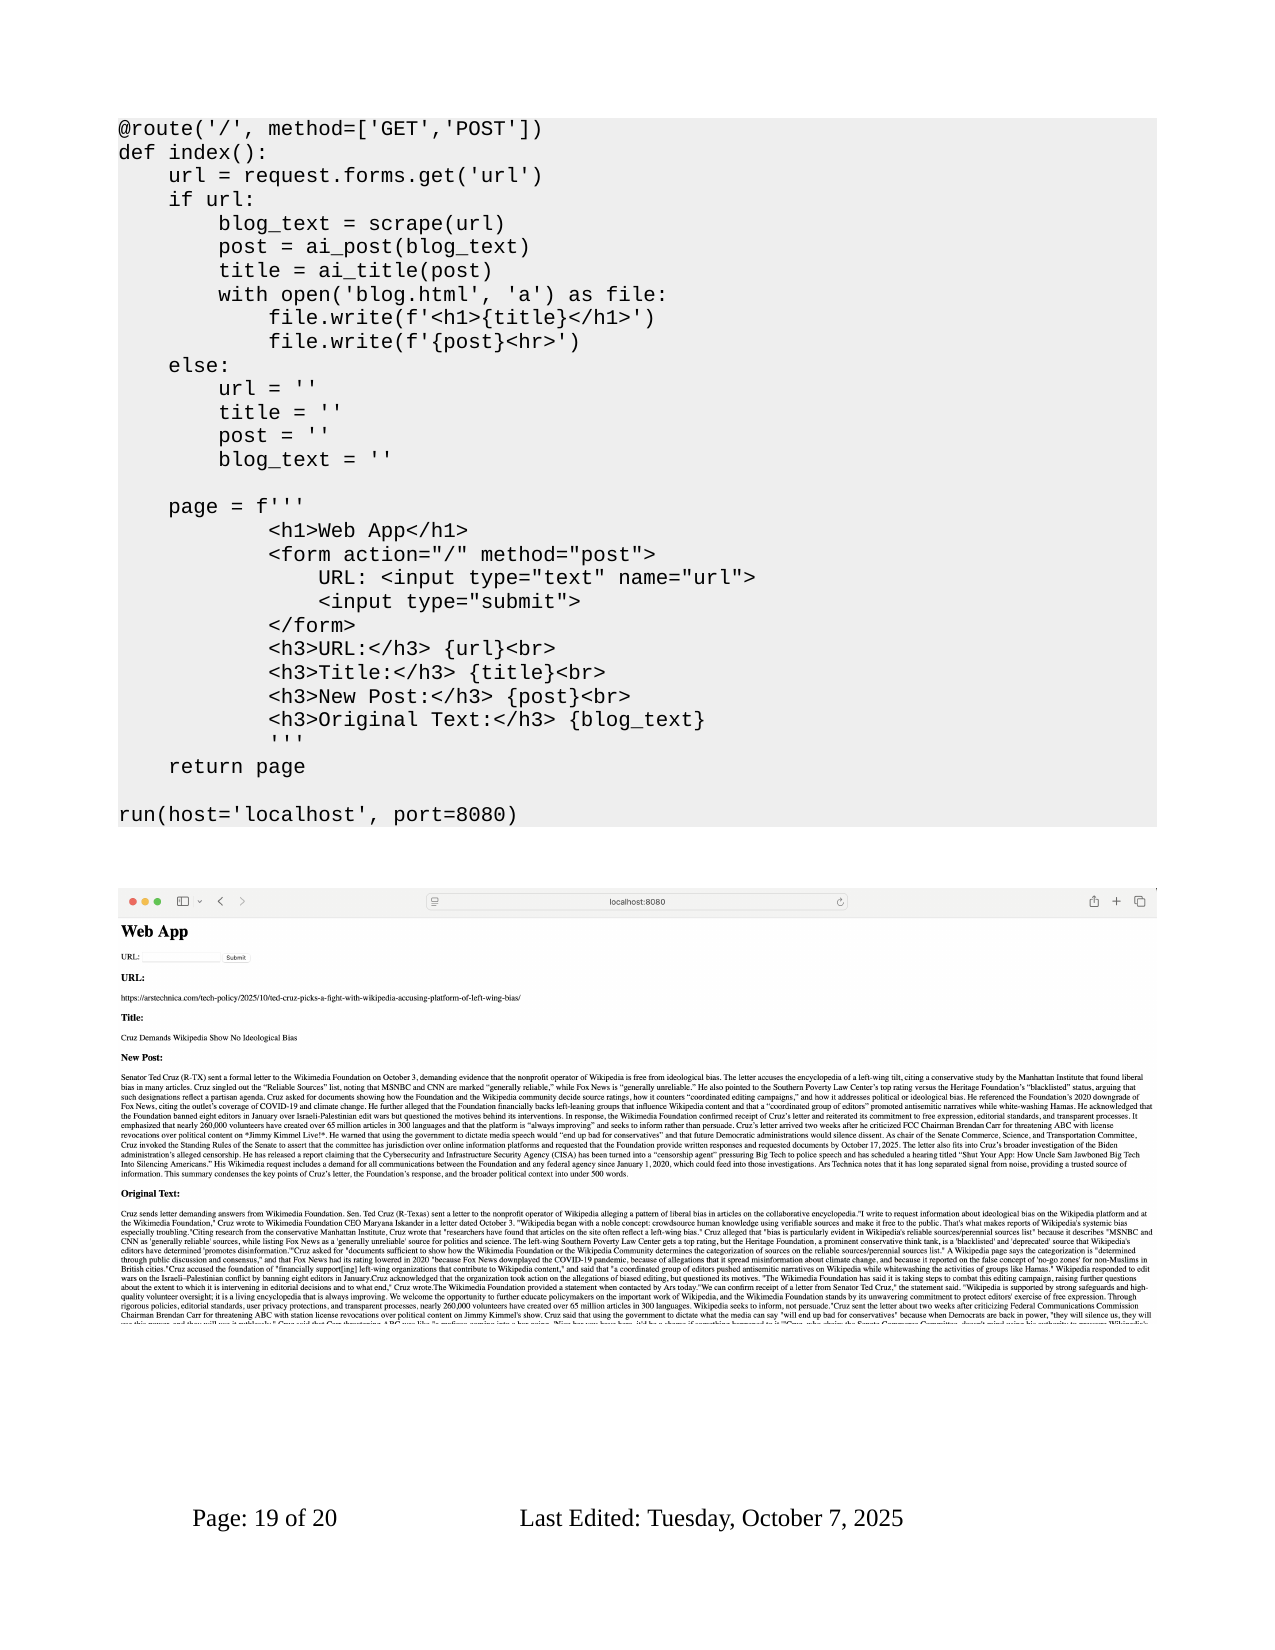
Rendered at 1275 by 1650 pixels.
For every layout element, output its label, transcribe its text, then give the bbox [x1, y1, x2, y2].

text URL: <input type="text" name="url"> [118, 567, 1157, 591]
text else: [118, 354, 1157, 378]
text blog_text = '' [118, 449, 1157, 473]
text post = ai_post(blog_text) [118, 236, 1157, 260]
text run(host='localhost', port=8080) [118, 804, 1157, 827]
text <input type="submit"> [118, 591, 1157, 615]
text <h3>URL:</h3> {url}<br> [118, 638, 1157, 662]
text return page [118, 757, 1157, 780]
text page = f''' [118, 496, 1157, 520]
text <form action="/" method="post"> [118, 544, 1157, 567]
picture [118, 888, 1157, 1324]
text url = request.forms.get('url') [118, 165, 1157, 189]
text <h3>New Post:</h3> {post}<br> [118, 686, 1157, 709]
text url = '' [118, 378, 1157, 402]
text file.write(f'<h1>{title}</h1>') [118, 307, 1157, 331]
text with open('blog.html', 'a') as file: [118, 284, 1157, 307]
text blog_text = scrape(url) [118, 213, 1157, 236]
text title = ai_title(post) [118, 260, 1157, 284]
text <h3>Title:</h3> {title}<br> [118, 662, 1157, 686]
text @route('/', method=['GET','POST']) [118, 118, 1157, 142]
text <h3>Original Text:</h3> {blog_text} [118, 709, 1157, 733]
text if url: [118, 189, 1157, 213]
text <h1>Web App</h1> [118, 520, 1157, 544]
text title = '' [118, 402, 1157, 426]
text </form> [118, 615, 1157, 638]
text ''' [118, 733, 1157, 757]
text post = '' [118, 426, 1157, 449]
text file.write(f'{post}<hr>') [118, 331, 1157, 354]
text def index(): [118, 142, 1157, 165]
